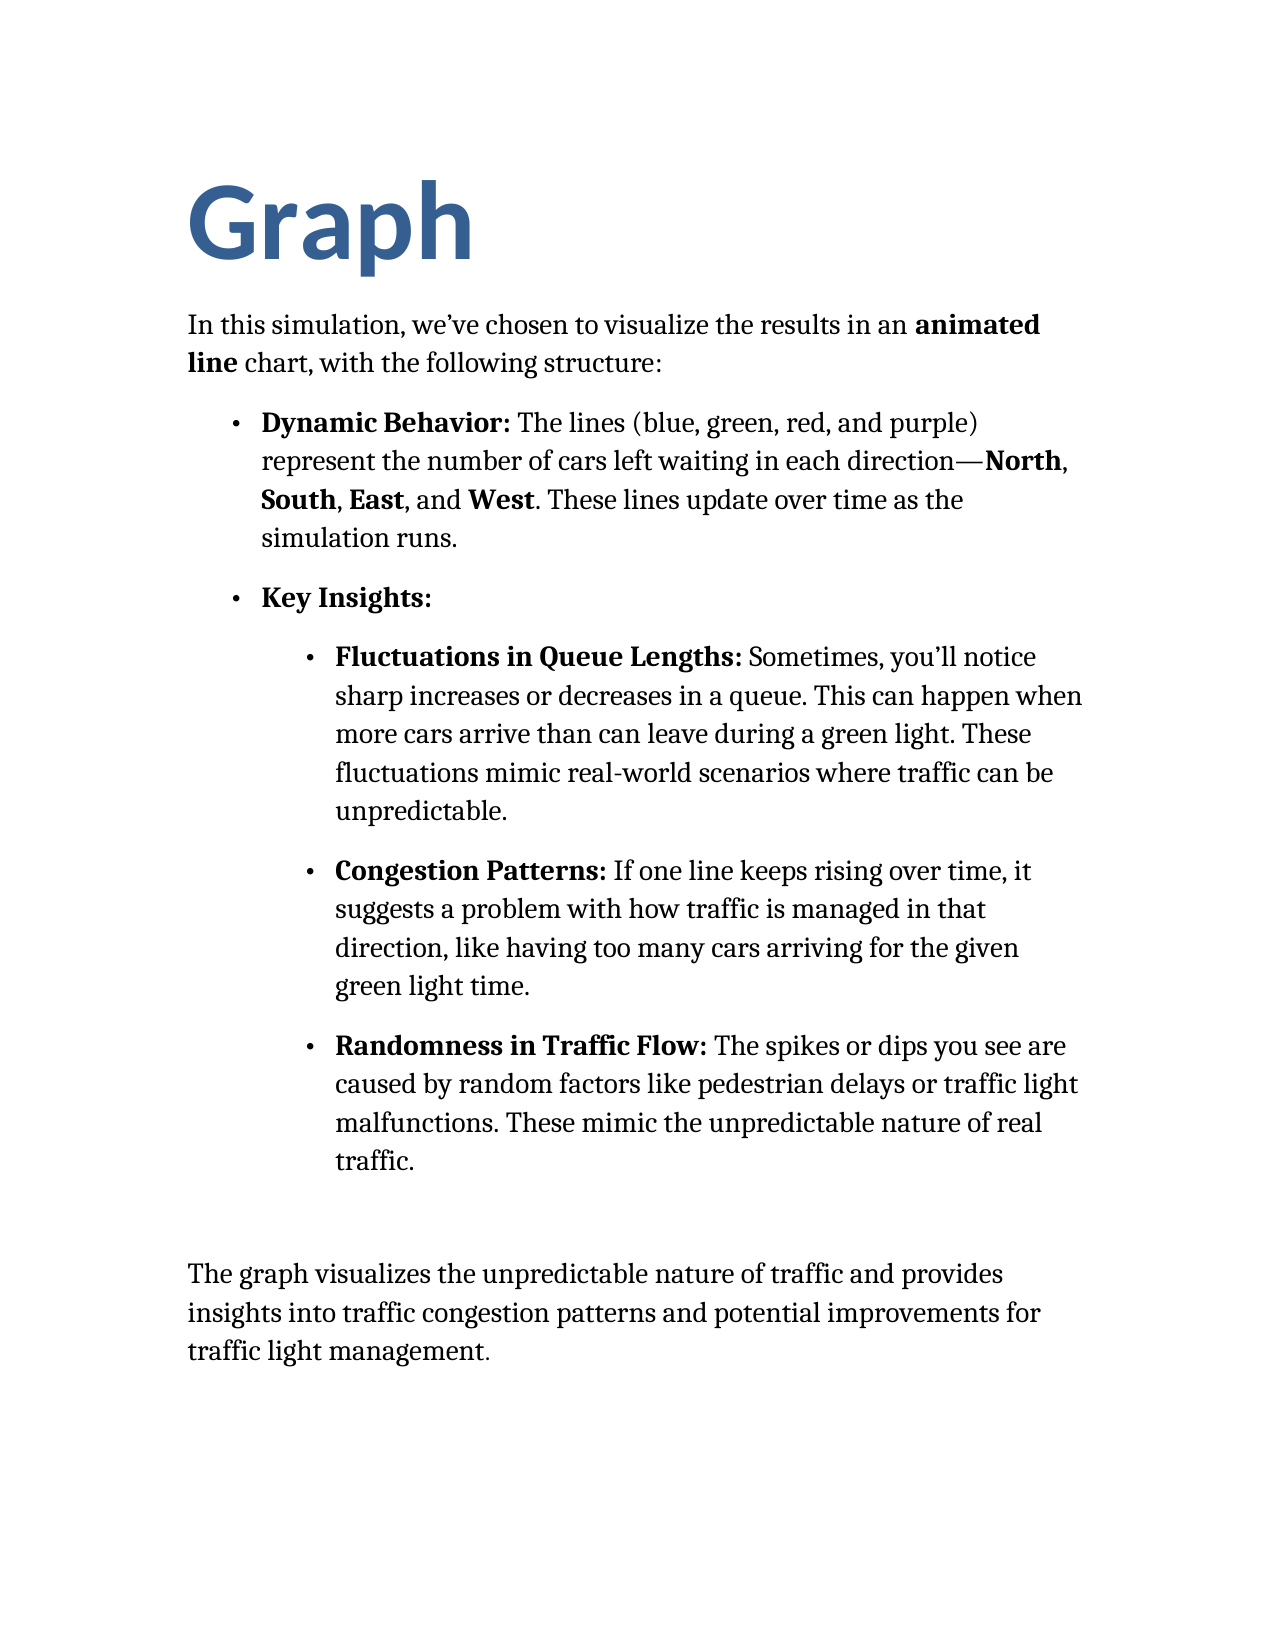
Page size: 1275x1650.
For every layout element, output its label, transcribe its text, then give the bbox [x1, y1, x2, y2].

text In this simulation, we’ve chosen to visualize the results in an animated line chart, with the following structure: [187, 308, 1087, 380]
subtitle Graph [187, 150, 1087, 287]
list Dynamic Behavior: The lines (blue, green, red, and purple) represent the number of cars left waiting in each direction—North, South, East, and West. These lines update over time as the simulation runs. [232, 406, 1087, 555]
text The graph visualizes the unpredictable nature of traffic and provides insights into traffic congestion patterns and potential improvements for traffic light management. [187, 1257, 1087, 1401]
list Randomness in Traffic Flow: The spikes or dips you see are caused by random factors like pedestrian delays or traffic light malfunctions. These mimic the unpredictable nature of real traffic. [306, 1029, 1087, 1178]
list Fluctuations in Queue Lengths: Sometimes, you’ll notice sharp increases or decreases in a queue. This can happen when more cars arrive than can leave during a green light. These fluctuations mimic real-world scenarios where traffic can be unpredictable. [306, 640, 1087, 828]
list Key Insights: [232, 581, 1087, 614]
list Congestion Patterns: If one line keeps rising over time, it suggests a problem with how traffic is managed in that direction, like having too many cars arriving for the given green light time. [306, 854, 1087, 1003]
